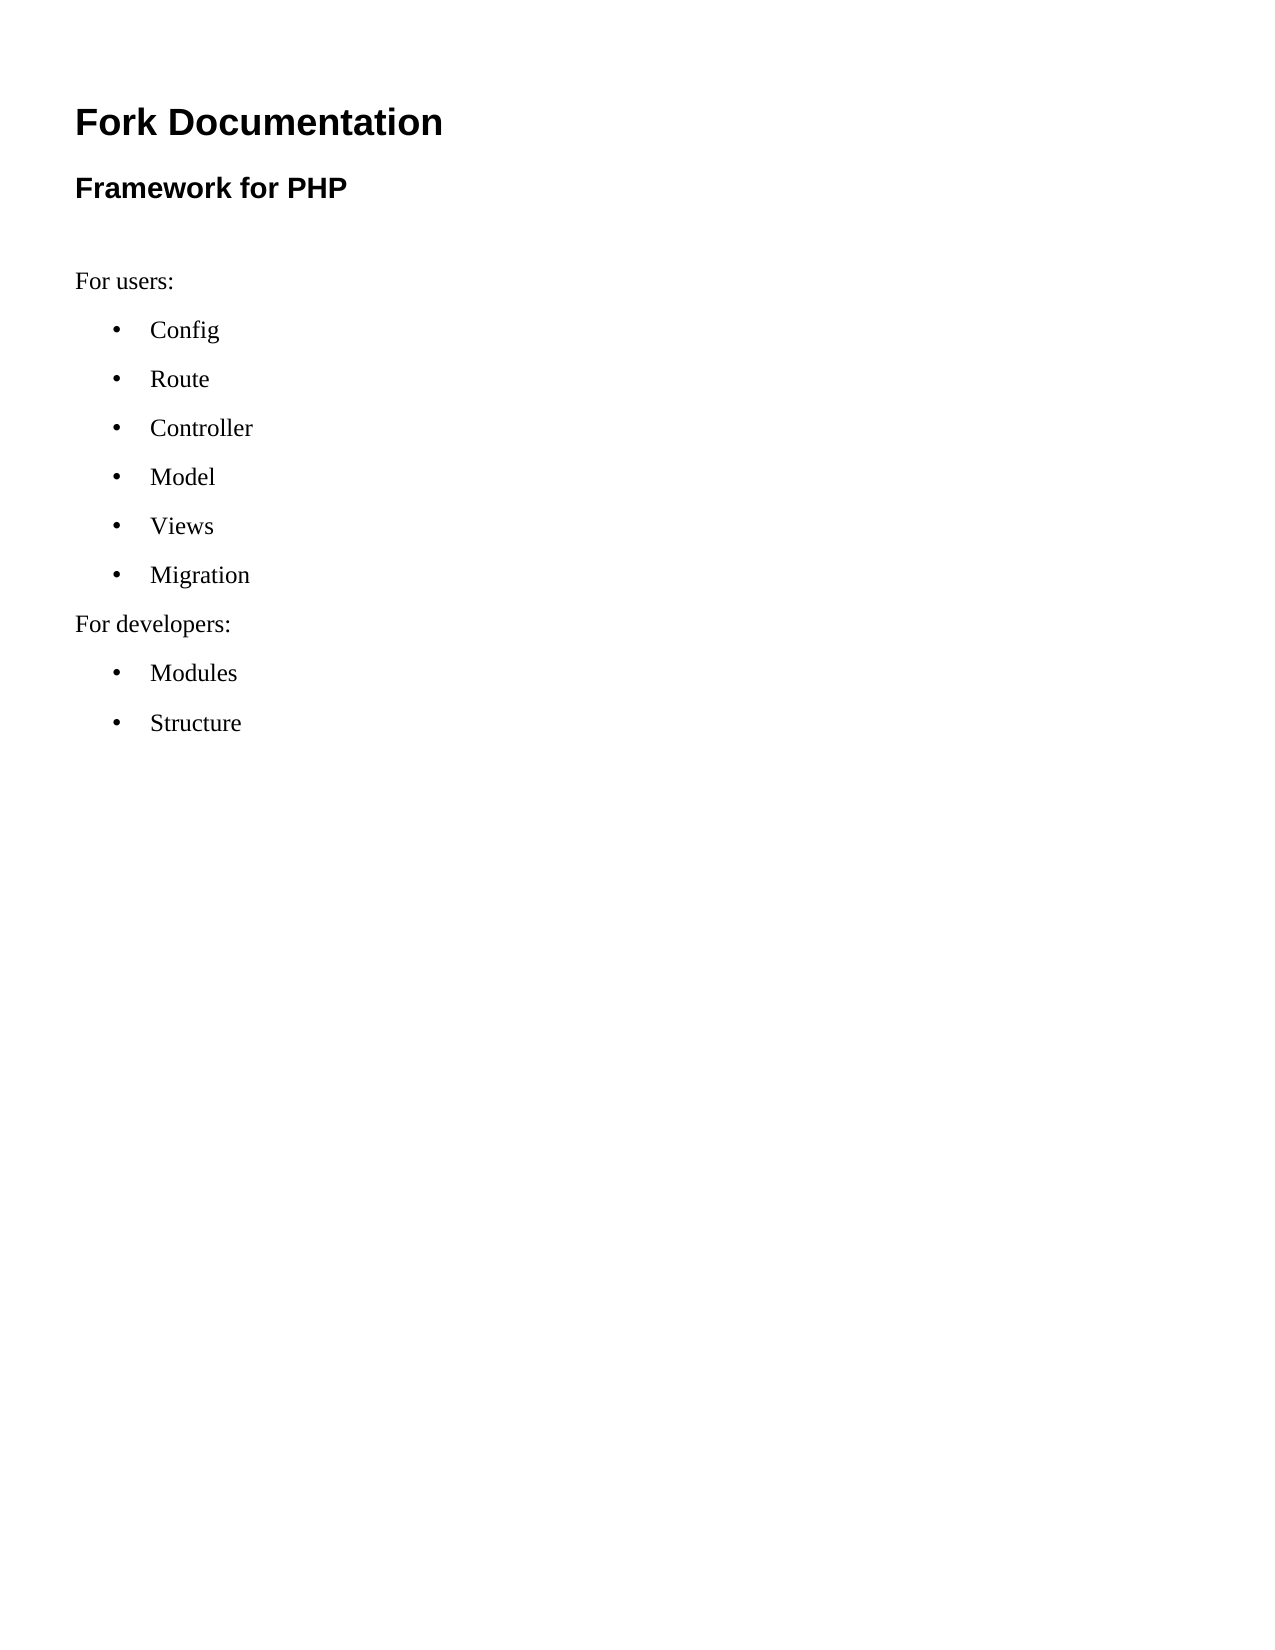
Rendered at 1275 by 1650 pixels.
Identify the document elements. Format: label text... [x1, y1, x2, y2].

subtitle Framework for PHP [75, 171, 1200, 204]
list Model [112, 462, 1200, 491]
list Controller [112, 413, 1200, 442]
list Modules [112, 658, 1200, 687]
subtitle Fork Documentation [75, 100, 1200, 144]
list Migration [112, 560, 1200, 589]
list Route [112, 364, 1200, 393]
text For users: [75, 266, 1200, 295]
list Views [112, 511, 1200, 540]
text For developers: [75, 609, 1200, 638]
list Config [112, 315, 1200, 344]
list Structure [112, 708, 1200, 736]
